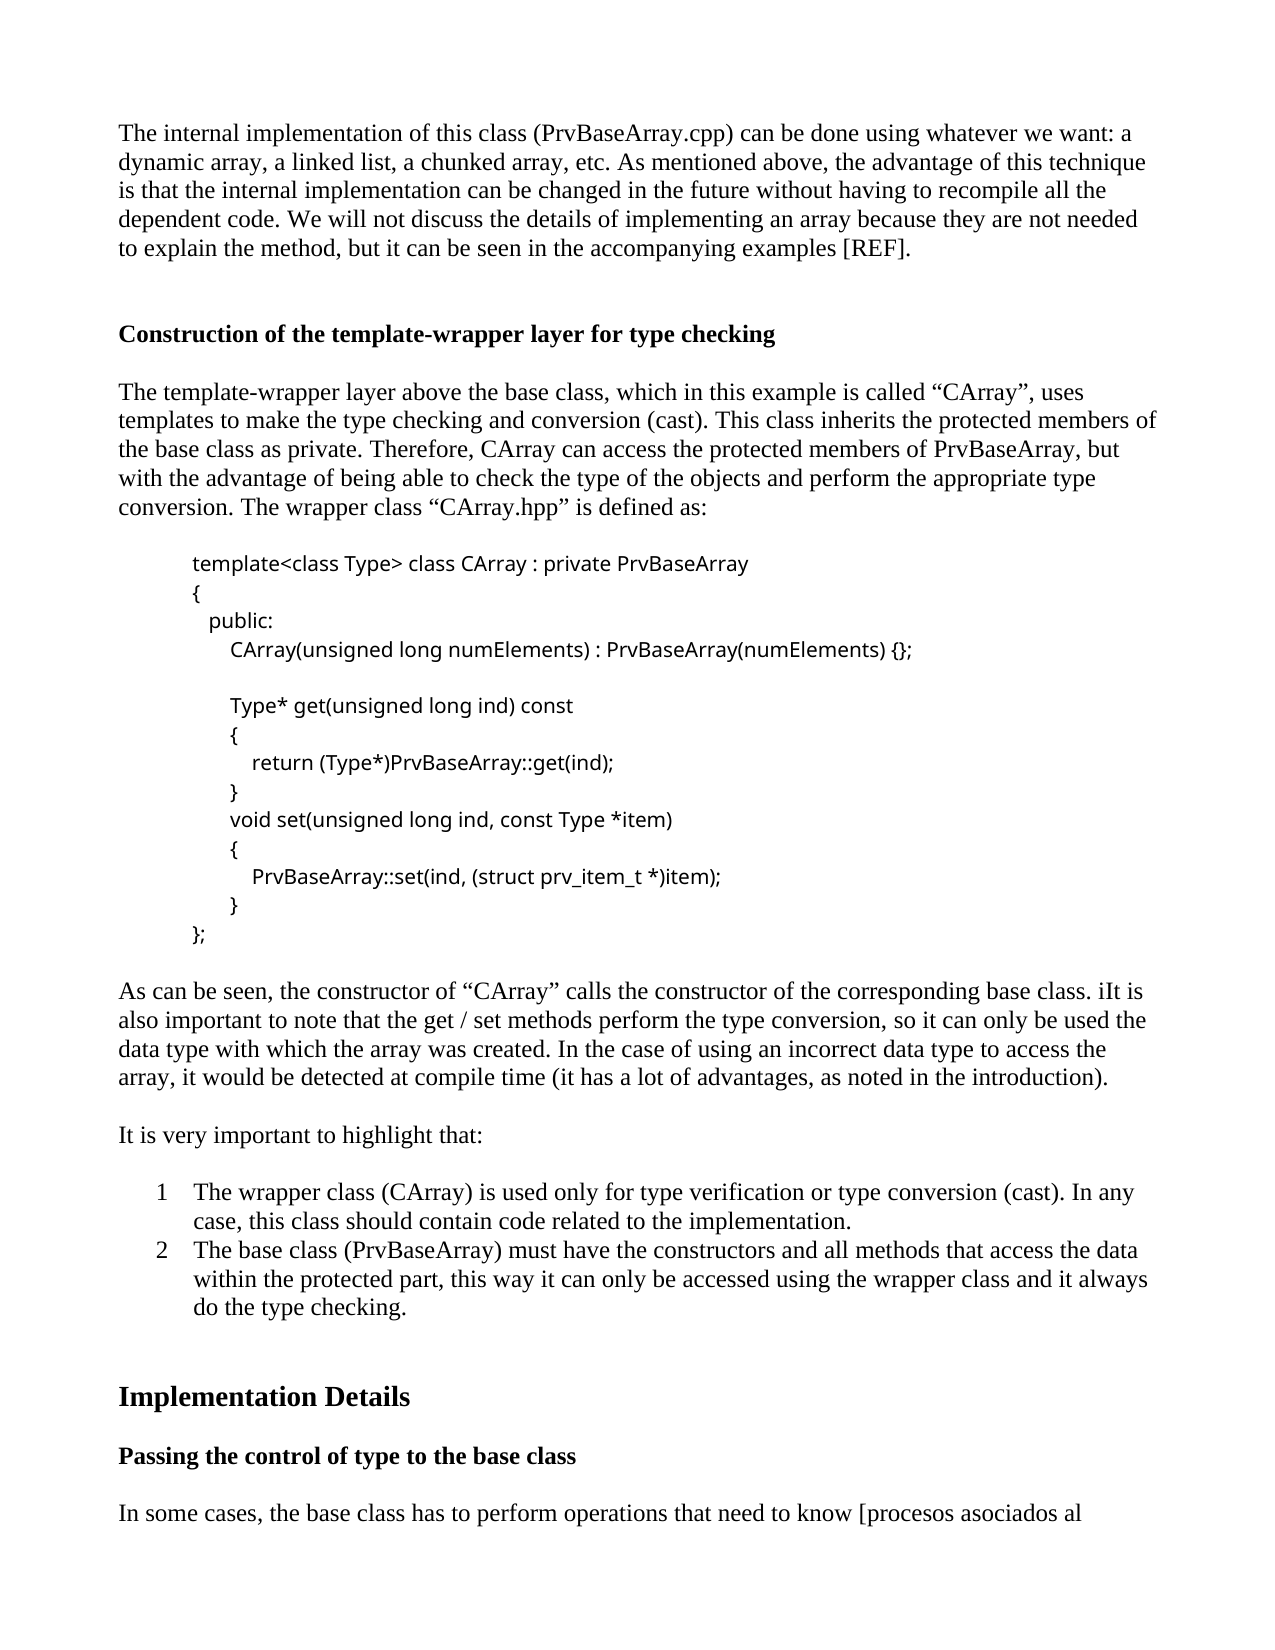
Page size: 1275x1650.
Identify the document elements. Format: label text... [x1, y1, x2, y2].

text Type* get(unsigned long ind) const [192, 692, 1157, 720]
text } [192, 891, 1157, 919]
text { [192, 720, 1157, 748]
text { [192, 834, 1157, 862]
text }; [192, 919, 1157, 947]
text return (Type*)PrvBaseArray::get(ind); [192, 748, 1157, 777]
text PrvBaseArray::set(ind, (struct prv_item_t *)item); [192, 862, 1157, 891]
text In some cases, the base class has to perform operations that need to know [procesos asociados al [118, 1498, 1157, 1527]
text It is very important to highlight that: [118, 1120, 1157, 1149]
list The base class (PrvBaseArray) must have the constructors and all methods that access the data within the protected part, this way it can only be accessed using the wrapper class and it always do the type checking. [156, 1235, 1157, 1321]
text The template-wrapper layer above the base class, which in this example is called “CArray”, uses templates to make the type checking and conversion (cast). This class inherits the protected members of the base class as private. Therefore, CArray can access the protected members of PrvBaseArray, but with the advantage of being able to check the type of the objects and perform the appropriate type conversion. The wrapper class “CArray.hpp” is defined as: [118, 377, 1157, 521]
text The internal implementation of this class (PrvBaseArray.cpp) can be done using whatever we want: a dynamic array, a linked list, a chunked array, etc. As mentioned above, the advantage of this technique is that the internal implementation can be changed in the future without having to recompile all the dependent code. We will not discuss the details of implementing an array because they are not needed to explain the method, but it can be seen in the accompanying examples [REF]. [118, 118, 1157, 262]
text Passing the control of type to the base class [118, 1441, 1157, 1470]
text Implementation Details [118, 1379, 1157, 1412]
text public: [192, 606, 1157, 635]
list The wrapper class (CArray) is used only for type verification or type conversion (cast). In any case, this class should contain code related to the implementation. [156, 1177, 1157, 1235]
text } [192, 777, 1157, 805]
text template<class Type> class CArray : private PrvBaseArray [192, 549, 1157, 578]
text { [192, 578, 1157, 606]
text CArray(unsigned long numElements) : PrvBaseArray(numElements) {}; [192, 635, 1157, 663]
text Construction of the template-wrapper layer for type checking [118, 319, 1157, 348]
text As can be seen, the constructor of “CArray” calls the constructor of the corresponding base class. iIt is also important to note that the get / set methods perform the type conversion, so it can only be used the data type with which the array was created. In the case of using an incorrect data type to access the array, it would be detected at compile time (it has a lot of advantages, as noted in the introduction). [118, 976, 1157, 1091]
text void set(unsigned long ind, const Type *item) [192, 805, 1157, 834]
